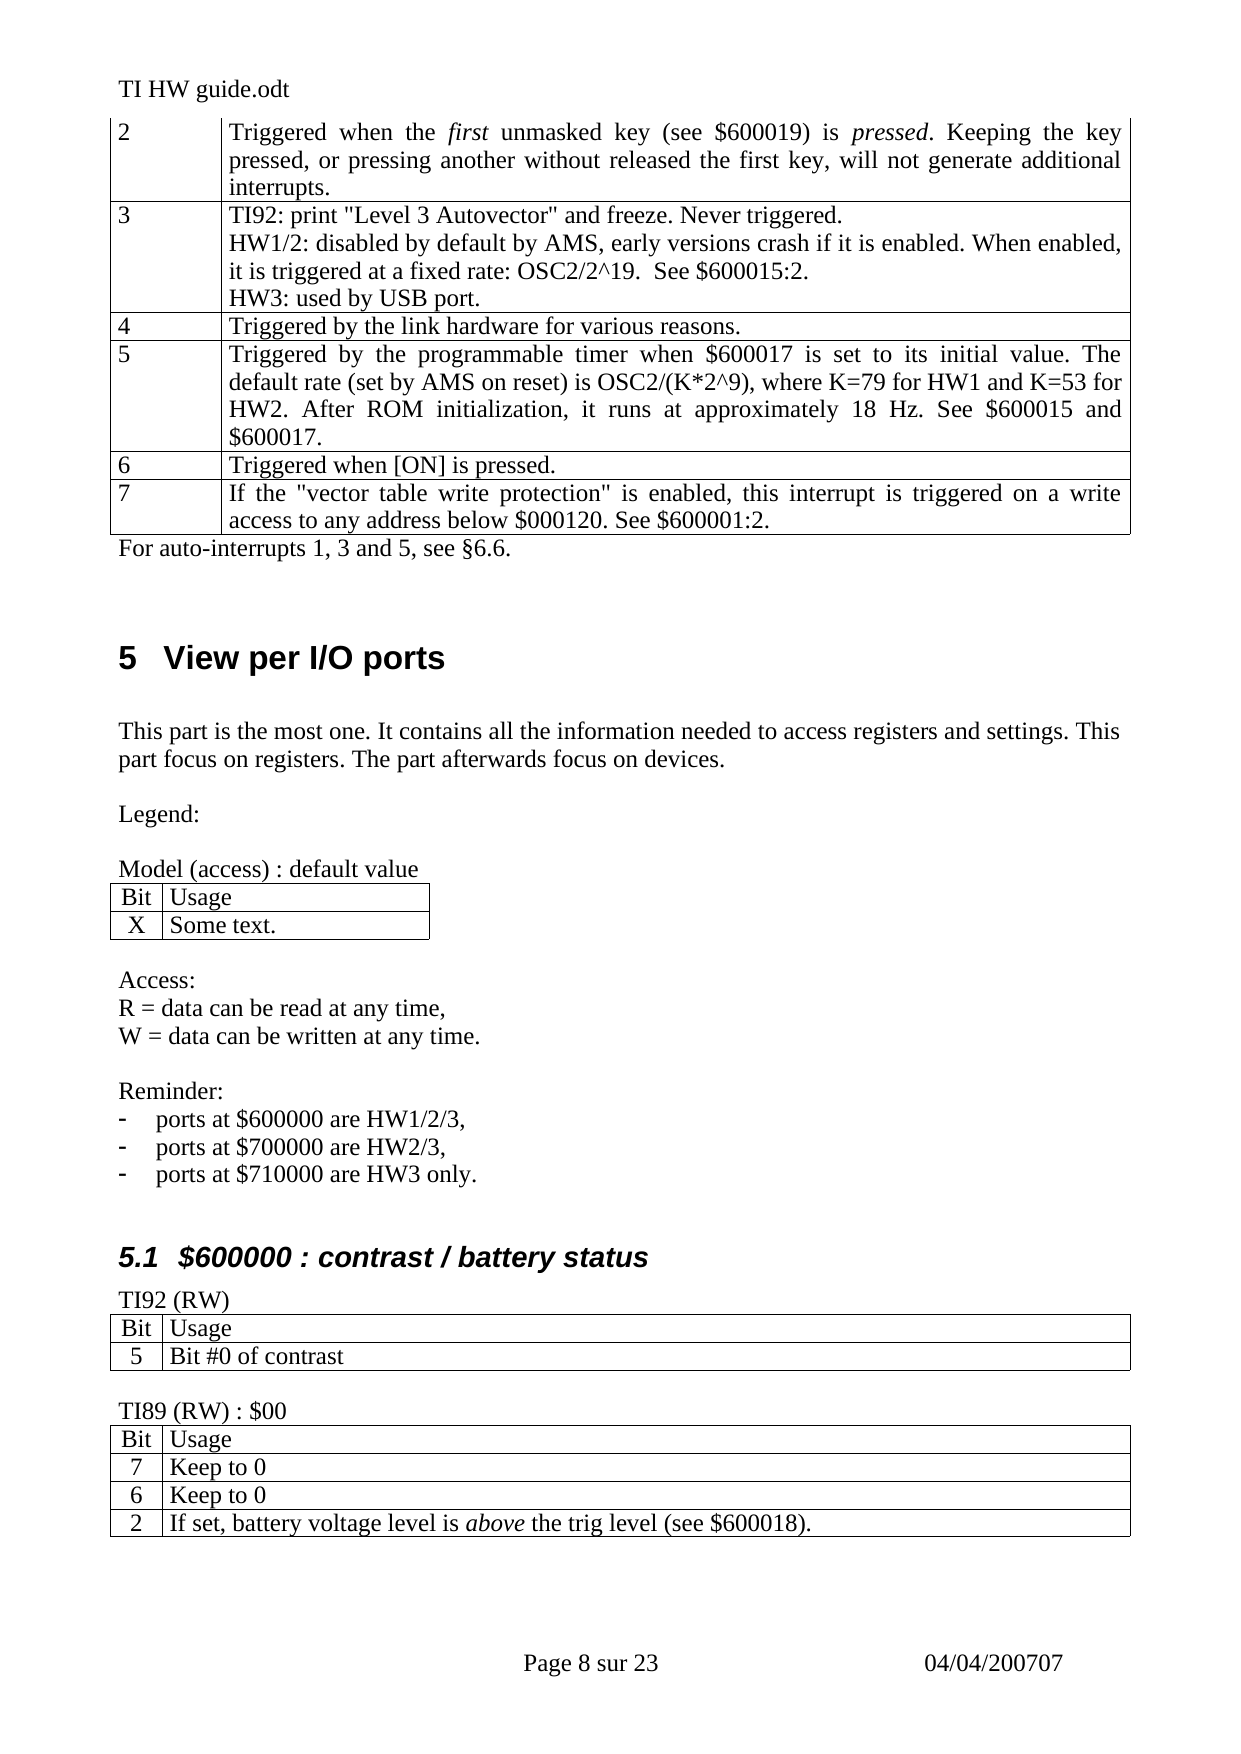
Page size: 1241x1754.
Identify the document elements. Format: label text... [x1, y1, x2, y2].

table_cell Keep to 0 [163, 1482, 1130, 1509]
table_header Bit [111, 884, 162, 911]
table_header Usage [163, 1315, 1130, 1342]
text R = data can be read at any time, [118, 994, 1122, 1022]
table_cell Triggered by the programmable timer when $600017 is set to its initial value. The default rate (set by AMS on reset) is OSC2/(K*2^9), where K=79 for HW1 and K=53 for HW2. After ROM initialization, it runs at approximately 18 Hz. See $600015 and $600017. [222, 341, 1130, 451]
text Access: [118, 967, 1122, 994]
subtitle View per I/O ports [118, 640, 1122, 677]
table_cell Triggered when [ON] is pressed. [222, 452, 1130, 479]
table_cell 2 [111, 118, 221, 201]
table_cell 7 [111, 480, 221, 534]
table_cell 7 [111, 1454, 162, 1481]
table_cell X [111, 912, 162, 939]
text Reminder: [118, 1077, 1122, 1105]
table_header Usage [163, 884, 429, 911]
table_cell Keep to 0 [163, 1454, 1130, 1481]
table_cell TI92: print "Level 3 Autovector" and freeze. Never triggered. HW1/2: disabled by default by AMS, early versions crash if it is enabled. When enabled, it is triggered at a fixed rate: OSC2/2^19. See $600015:2. HW3: used by USB port. [222, 202, 1130, 312]
table_cell 5 [111, 1343, 162, 1370]
table_cell 5 [111, 341, 221, 451]
table_cell If set, battery voltage level is above the trig level (see $600018). [163, 1510, 1130, 1536]
text W = data can be written at any time. [118, 1022, 1122, 1050]
table_cell Some text. [163, 912, 429, 939]
table_cell If the "vector table write protection" is enabled, this interrupt is triggered on a write access to any address below $000120. See $600001:2. [222, 480, 1130, 534]
text Legend: [118, 800, 1122, 828]
table_cell 2 [111, 1510, 162, 1536]
table_cell 6 [111, 452, 221, 479]
table_header Usage [163, 1426, 1130, 1453]
table_header Bit [111, 1315, 162, 1342]
table_cell Bit #0 of contrast [163, 1343, 1130, 1370]
table_cell Triggered when the first unmasked key (see $600019) is pressed. Keeping the key pressed, or pressing another without released the first key, will not generate additional interrupts. [222, 118, 1130, 201]
table_cell 3 [111, 202, 221, 312]
list ports at $710000 are HW3 only. [118, 1161, 1122, 1188]
list ports at $700000 are HW2/3, [118, 1133, 1122, 1161]
list ports at $600000 are HW1/2/3, [118, 1105, 1122, 1133]
table_cell Triggered by the link hardware for various reasons. [222, 313, 1130, 340]
table_cell 4 [111, 313, 221, 340]
subtitle $600000 : contrast / battery status [118, 1241, 1122, 1274]
text For auto-interrupts 1, 3 and 5, see §6.6. [118, 535, 1122, 562]
table_cell 6 [111, 1482, 162, 1509]
text This part is the most one. It contains all the information needed to access registers and settings. This part focus on registers. The part afterwards focus on devices. [118, 717, 1122, 772]
text TI89 (RW) : $00 [118, 1397, 1122, 1425]
text Model (access) : default value [118, 856, 1122, 883]
text TI92 (RW) [118, 1286, 1122, 1314]
table_header Bit [111, 1426, 162, 1453]
